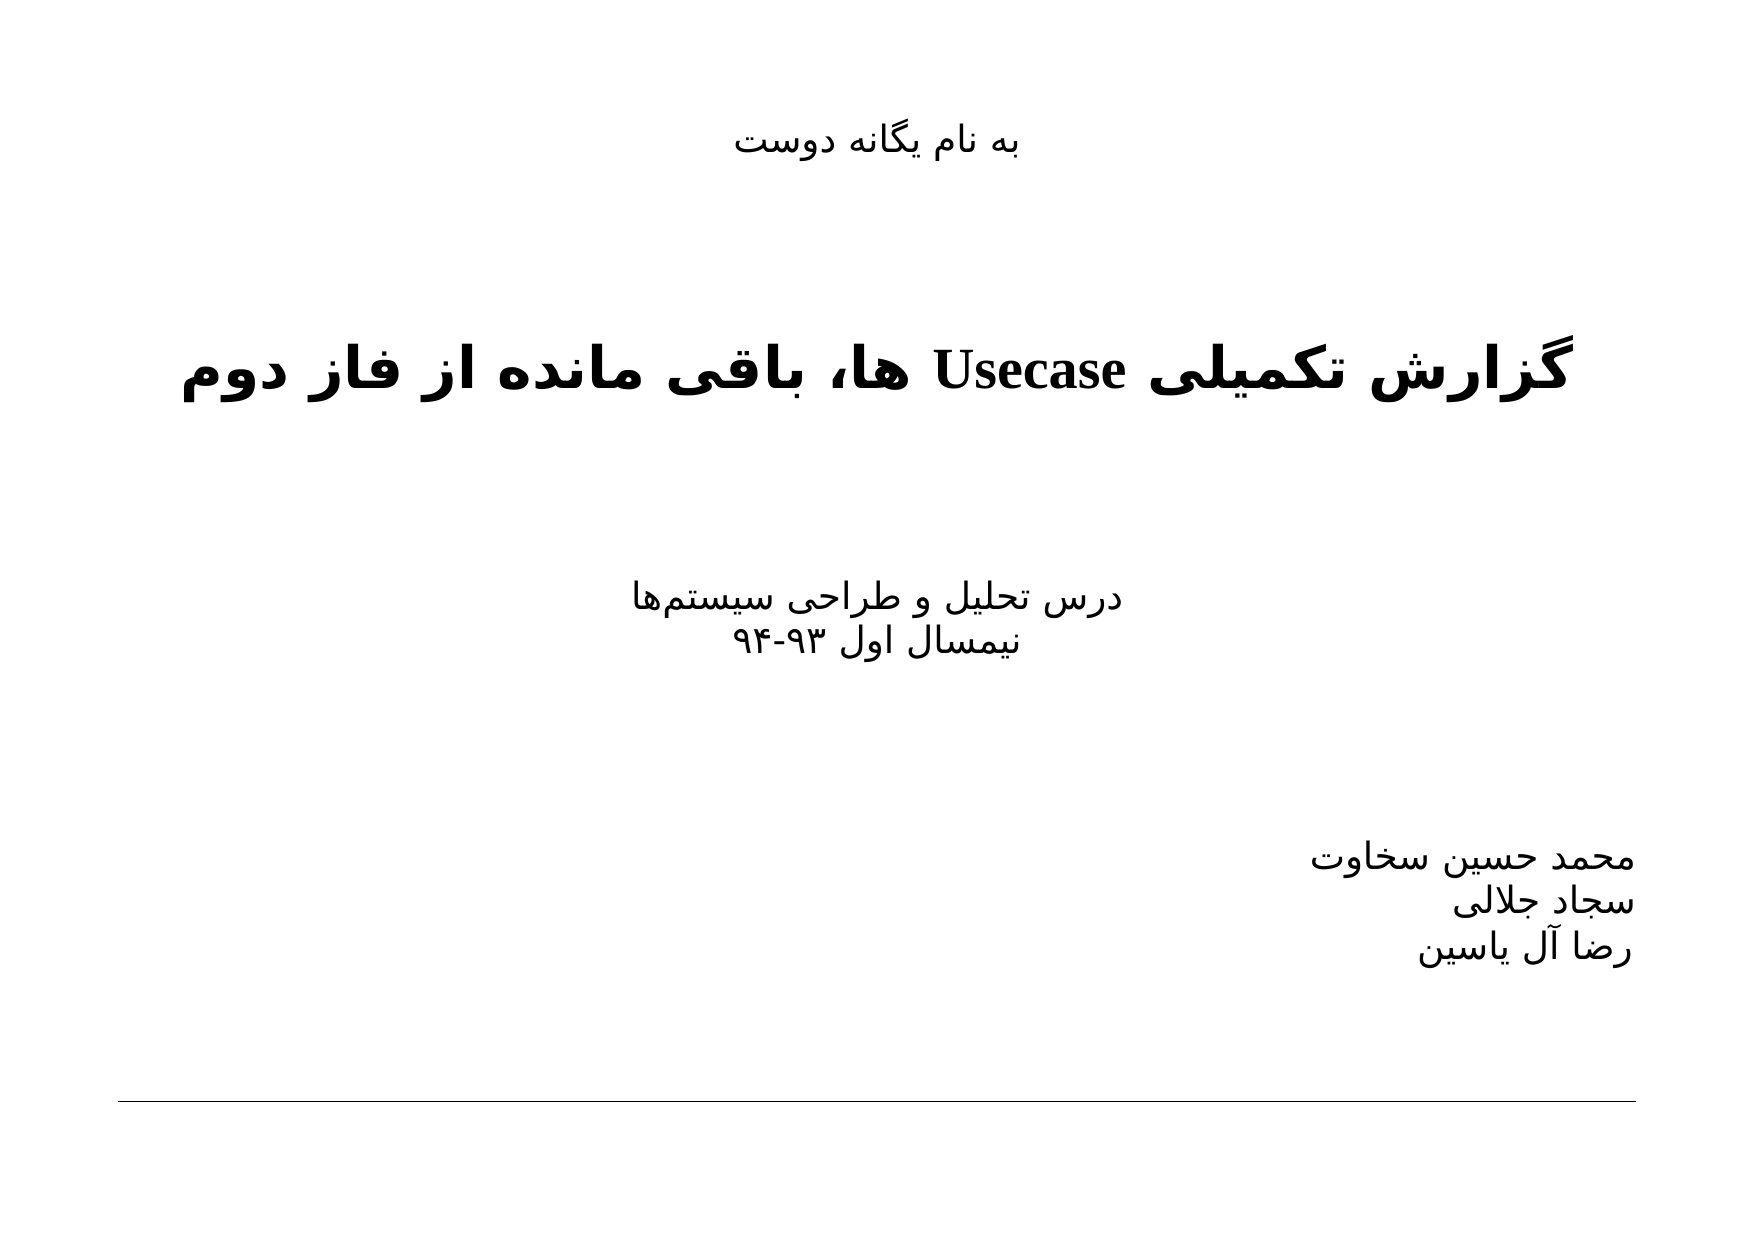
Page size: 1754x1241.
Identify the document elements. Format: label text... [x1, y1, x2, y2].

text به نام یگانه دوست [118, 118, 1636, 162]
text نیمسال اول ۹۳-۹۴ [118, 619, 1636, 662]
text درس تحلیل و طراحی سیستم‌ها [118, 575, 1636, 619]
text محمد حسین سخاوت [118, 835, 1636, 878]
text رضا آل یاسین [118, 922, 1636, 969]
text گزارش تکمیلی Usecase ها، باقی مانده از فاز دوم [118, 334, 1636, 402]
text سجاد جلالی [118, 878, 1636, 922]
